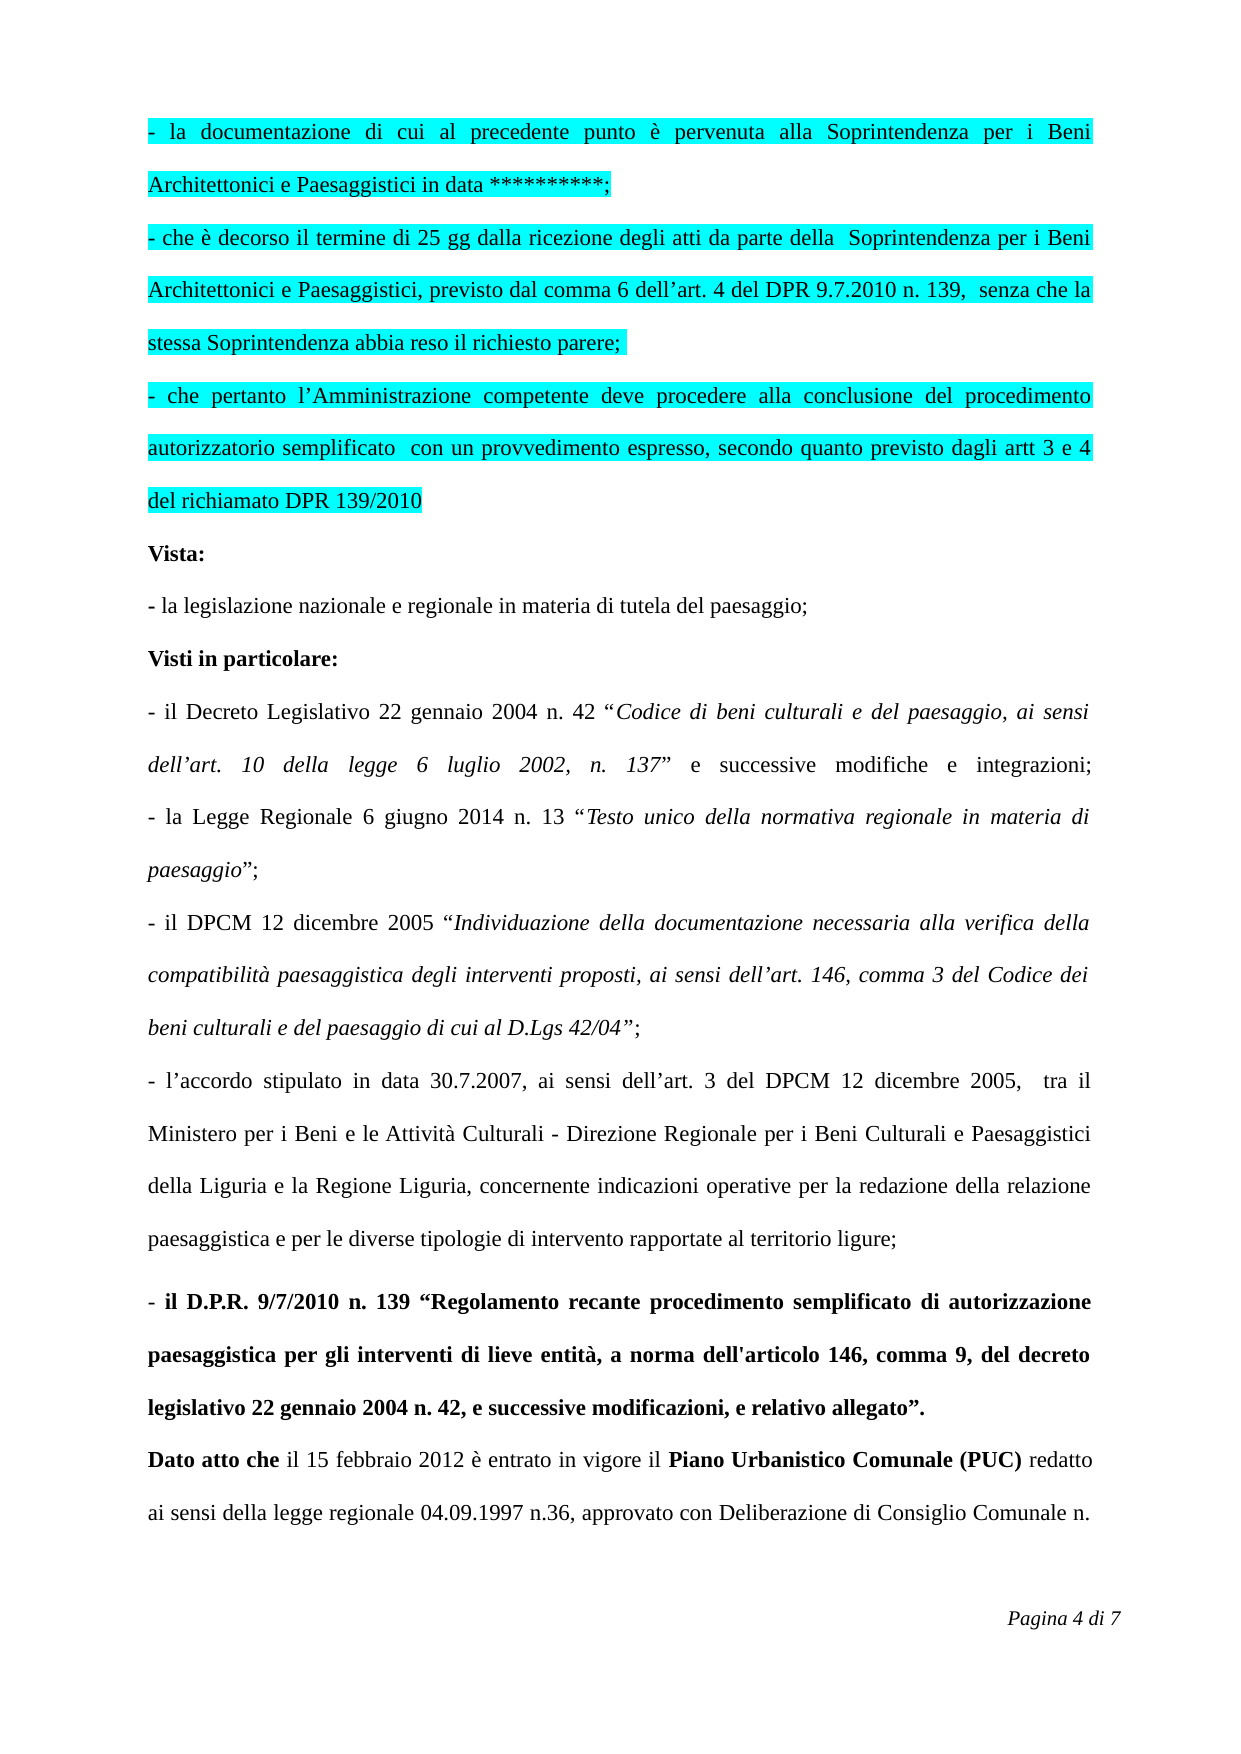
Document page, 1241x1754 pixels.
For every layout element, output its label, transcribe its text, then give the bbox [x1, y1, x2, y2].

text - l’accordo stipulato in data 30.7.2007, ai sensi dell’art. 3 del DPCM 12 dicembre 2005, tra il Ministero per i Beni e le Attività Culturali - Direzione Regionale per i Beni Culturali e Paesaggistici della Liguria e la Regione Liguria, concernente indicazioni operative per la redazione della relazione paesaggistica e per le diverse tipologie di intervento rapportate al territorio ligure; [148, 1067, 1093, 1251]
text - la documentazione di cui al precedente punto è pervenuta alla Soprintendenza per i Beni Architettonici e Paesaggistici in data **********; [148, 118, 1093, 197]
text Dato atto che il 15 febbraio 2012 è entrato in vigore il Piano Urbanistico Comunale (PUC) redatto ai sensi della legge regionale 04.09.1997 n.36, approvato con Deliberazione di Consiglio Comunale n. [148, 1446, 1093, 1525]
text - il D.P.R. 9/7/2010 n. 139 “Regolamento recante procedimento semplificato di autorizzazione paesaggistica per gli interventi di lieve entità, a norma dell'articolo 146, comma 9, del decreto legislativo 22 gennaio 2004 n. 42, e successive modificazioni, e relativo allegato”. [148, 1288, 1092, 1420]
text - che è decorso il termine di 25 gg dalla ricezione degli atti da parte della Soprintendenza per i Beni Architettonici e Paesaggistici, previsto dal comma 6 dell’art. 4 del DPR 9.7.2010 n. 139, senza che la stessa Soprintendenza abbia reso il richiesto parere; [148, 223, 1093, 355]
text Vista: [148, 540, 1093, 566]
text - il DPCM 12 dicembre 2005 “Individuazione della documentazione necessaria alla verifica della compatibilità paesaggistica degli interventi proposti, ai sensi dell’art. 146, comma 3 del Codice dei beni culturali e del paesaggio di cui al D.Lgs 42/04”; [148, 909, 1093, 1041]
text - la legislazione nazionale e regionale in materia di tutela del paesaggio; [148, 592, 1093, 619]
text Visti in particolare: [148, 645, 1093, 672]
list - il Decreto Legislativo 22 gennaio 2004 n. 42 “Codice di beni culturali e del paesaggio, ai sensi dell’art. 10 della legge 6 luglio 2002, n. 137” e successive modifiche e integrazioni; - la Legge Regionale 6 giugno 2014 n. 13 “Testo unico della normativa regionale in materia di paesaggio”; [148, 698, 1093, 882]
text - che pertanto l’Amministrazione competente deve procedere alla conclusione del procedimento autorizzatorio semplificato con un provvedimento espresso, secondo quanto previsto dagli artt 3 e 4 del richiamato DPR 139/2010 [148, 382, 1093, 513]
